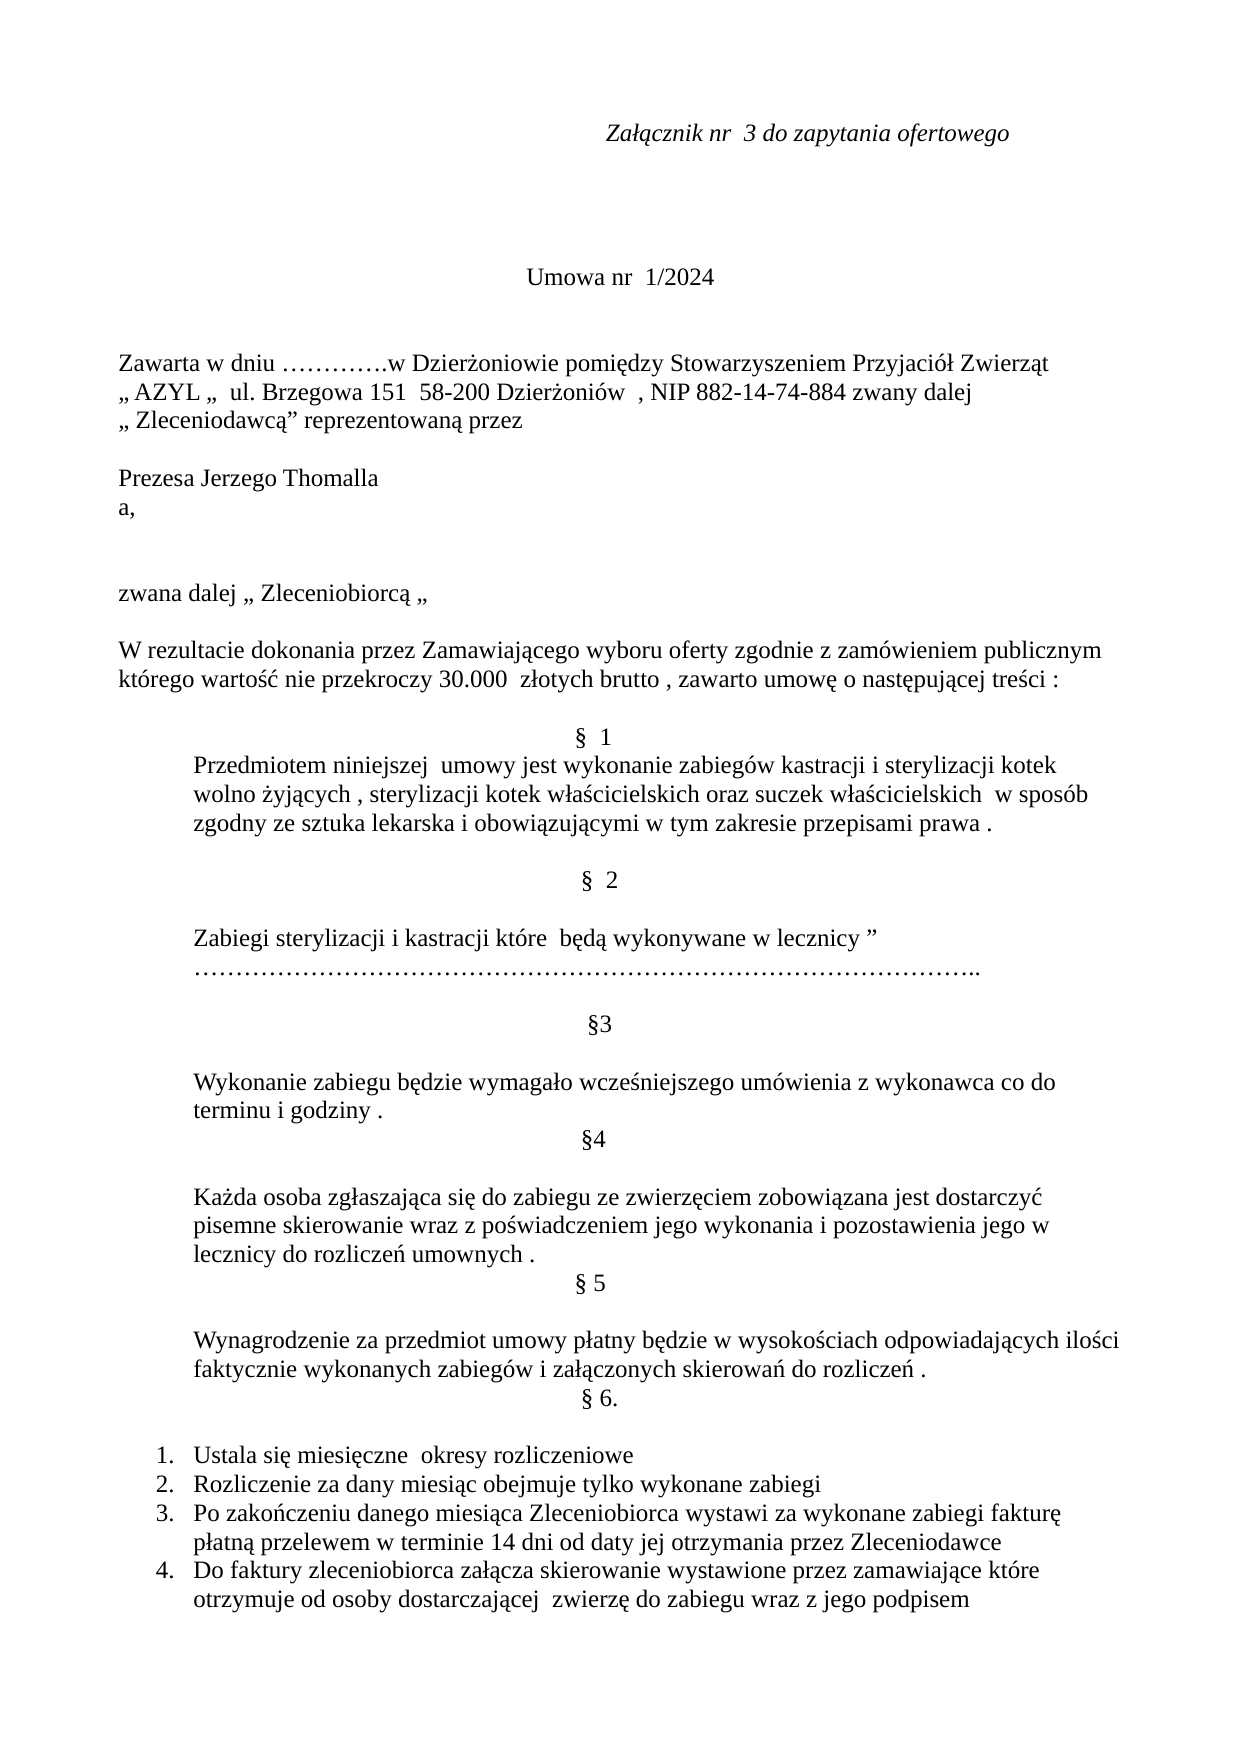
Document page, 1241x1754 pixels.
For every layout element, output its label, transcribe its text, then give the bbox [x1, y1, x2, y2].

list §4 [156, 1124, 1122, 1153]
list §3 [156, 1009, 1122, 1038]
list Zabiegi sterylizacji i kastracji które będą wykonywane w lecznicy ” ………………………………………………………………………………….. [156, 923, 1122, 981]
list Po zakończeniu danego miesiąca Zleceniobiorca wystawi za wykonane zabiegi fakturę płatną przelewem w terminie 14 dni od daty jej otrzymania przez Zleceniodawce [156, 1498, 1122, 1556]
text a, [118, 492, 1122, 521]
text Umowa nr 1/2024 [118, 262, 1122, 291]
list Ustala się miesięczne okresy rozliczeniowe [156, 1441, 1122, 1469]
list Wykonanie zabiegu będzie wymagało wcześniejszego umówienia z wykonawca co do terminu i godziny . [156, 1067, 1122, 1124]
list § 2 [156, 866, 1122, 894]
text zwana dalej „ Zleceniobiorcą „ [118, 578, 1122, 607]
text Załącznik nr 3 do zapytania ofertowego [118, 118, 1122, 147]
text § 1 [118, 722, 1122, 751]
text Zawarta w dniu ………….w Dzierżoniowie pomiędzy Stowarzyszeniem Przyjaciół Zwierząt „ AZYL „ ul. Brzegowa 151 58-200 Dzierżoniów , NIP 882-14-74-884 zwany dalej „ Zleceniodawcą” reprezentowaną przez [118, 348, 1122, 434]
list Przedmiotem niniejszej umowy jest wykonanie zabiegów kastracji i sterylizacji kotek wolno żyjących , sterylizacji kotek właścicielskich oraz suczek właścicielskich w sposób zgodny ze sztuka lekarska i obowiązującymi w tym zakresie przepisami prawa . [156, 751, 1122, 837]
list § 6. [156, 1383, 1122, 1412]
list Do faktury zleceniobiorca załącza skierowanie wystawione przez zamawiające które otrzymuje od osoby dostarczającej zwierzę do zabiegu wraz z jego podpisem [156, 1556, 1122, 1613]
list Wynagrodzenie za przedmiot umowy płatny będzie w wysokościach odpowiadających ilości faktycznie wykonanych zabiegów i załączonych skierowań do rozliczeń . [156, 1326, 1122, 1383]
list Każda osoba zgłaszająca się do zabiegu ze zwierzęciem zobowiązana jest dostarczyć pisemne skierowanie wraz z poświadczeniem jego wykonania i pozostawienia jego w lecznicy do rozliczeń umownych . [156, 1182, 1122, 1268]
list Rozliczenie za dany miesiąc obejmuje tylko wykonane zabiegi [156, 1469, 1122, 1498]
list § 5 [156, 1268, 1122, 1297]
text W rezultacie dokonania przez Zamawiającego wyboru oferty zgodnie z zamówieniem publicznym którego wartość nie przekroczy 30.000 złotych brutto , zawarto umowę o następującej treści : [118, 636, 1122, 693]
text Prezesa Jerzego Thomalla [118, 463, 1122, 492]
